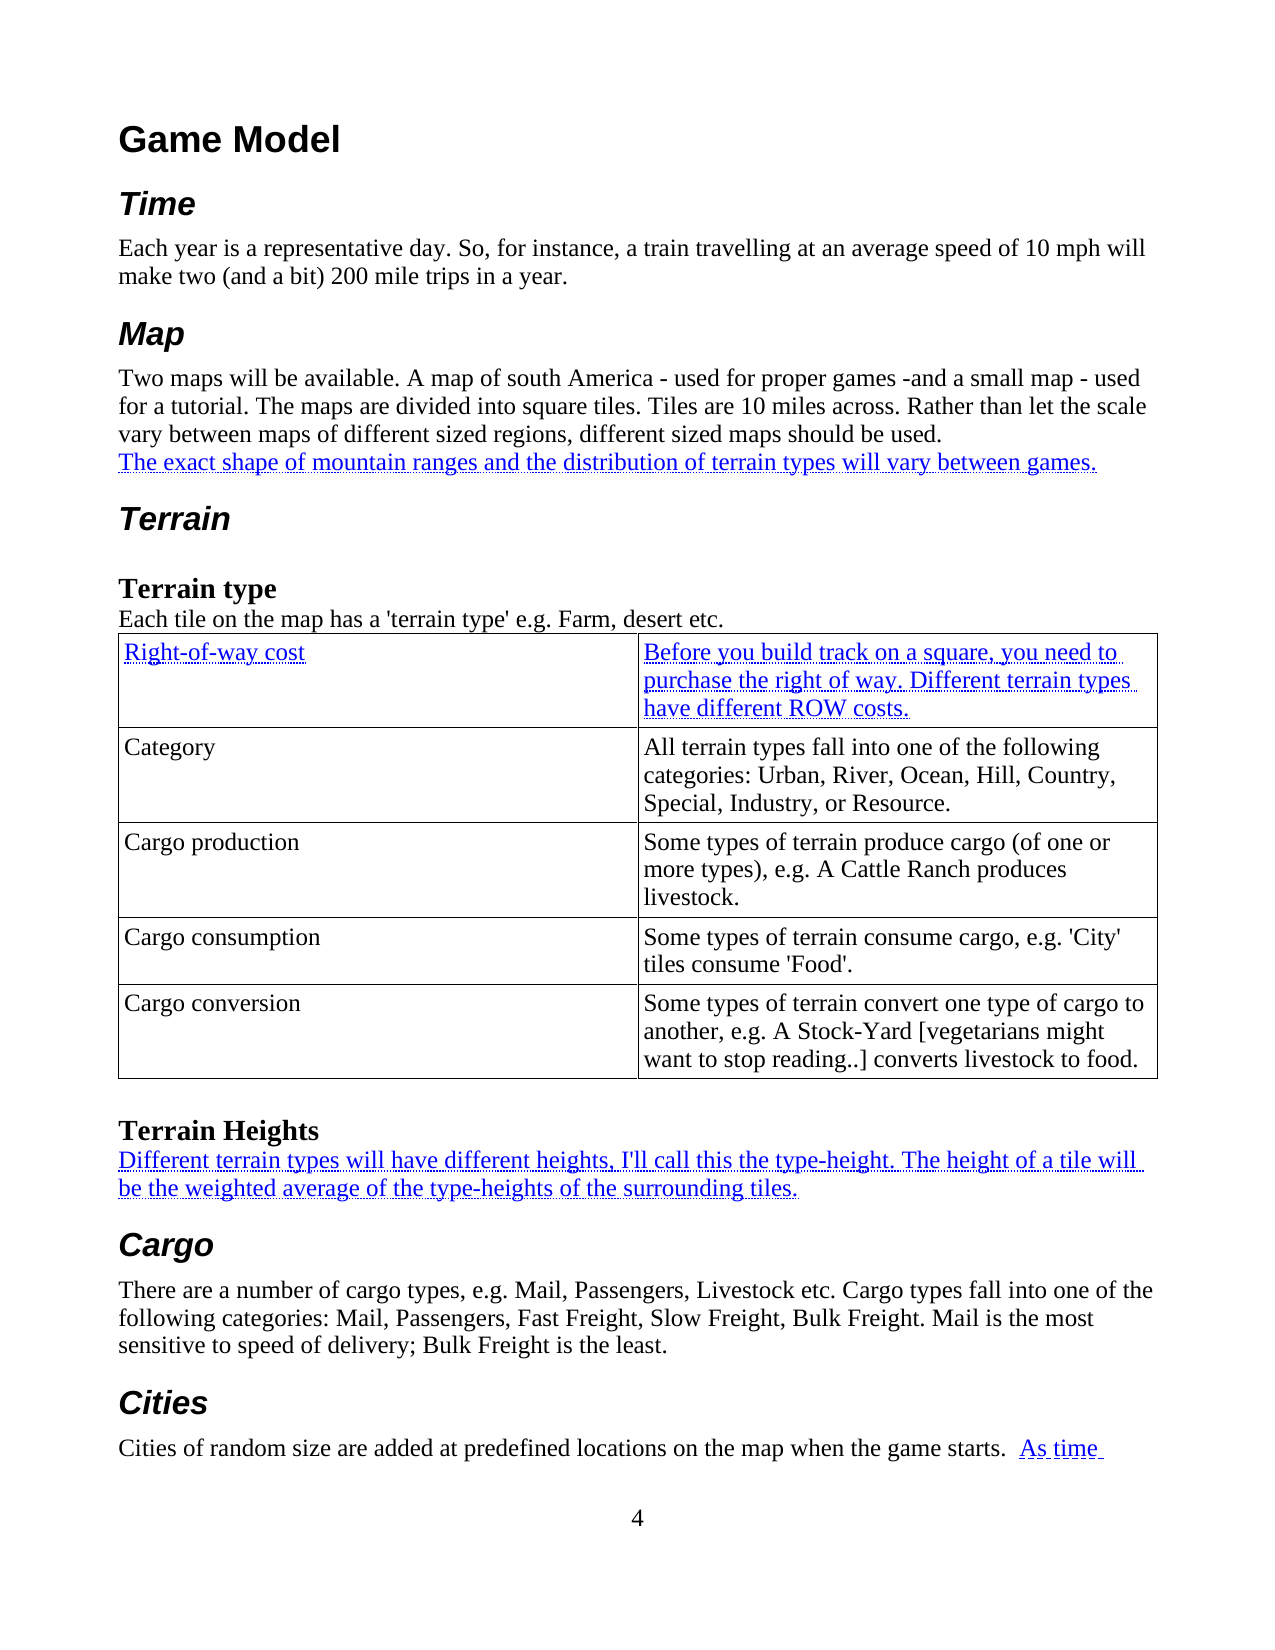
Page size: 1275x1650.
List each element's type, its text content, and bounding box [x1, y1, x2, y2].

title Game Model [118, 118, 1157, 160]
text Cities of random size are added at predefined locations on the map when the game starts. As time [118, 1434, 1157, 1461]
text Different terrain types will have different heights, I'll call this the type-height. The height of a tile will be the weighted average of the type-heights of the surrounding tiles. [118, 1146, 1157, 1202]
text Terrain Heights [118, 1114, 1157, 1146]
text Map [118, 315, 1157, 352]
table_cell Category [119, 728, 637, 822]
text Cargo [118, 1227, 1157, 1264]
text Time [118, 185, 1157, 222]
table_cell Cargo consumption [119, 918, 637, 984]
text Terrain type [118, 573, 1157, 605]
text Each year is a representative day. So, for instance, a train travelling at an average speed of 10 mph will make two (and a bit) 200 mile trips in a year. [118, 234, 1157, 290]
table_cell Cargo production [119, 823, 637, 917]
table_cell Some types of terrain produce cargo (of one or more types), e.g. A Cattle Ranch produces livestock. [639, 823, 1157, 917]
table_cell Some types of terrain consume cargo, e.g. 'City' tiles consume 'Food'. [639, 918, 1157, 984]
text Terrain [118, 500, 1157, 537]
text Cities [118, 1384, 1157, 1421]
text Two maps will be available. A map of south America - used for proper games -and a small map - used for a tutorial. The maps are divided into square tiles. Tiles are 10 miles across. Rather than let the scale vary between maps of different sized regions, different sized maps should be used. [118, 364, 1157, 448]
table_cell Some types of terrain convert one type of cargo to another, e.g. A Stock-Yard [vegetarians might want to stop reading..] converts livestock to food. [639, 985, 1157, 1078]
text There are a number of cargo types, e.g. Mail, Passengers, Livestock etc. Cargo types fall into one of the following categories: Mail, Passengers, Fast Freight, Slow Freight, Bulk Freight. Mail is the most sensitive to speed of delivery; Bulk Freight is the least. [118, 1276, 1157, 1359]
table_cell All terrain types fall into one of the following categories: Urban, River, Ocean, Hill, Country, Special, Industry, or Resource. [639, 728, 1157, 822]
table_header Right-of-way cost [119, 634, 637, 727]
text Each tile on the map has a 'terrain type' e.g. Farm, desert etc. [118, 605, 1157, 633]
table_header Before you build track on a square, you need to purchase the right of way. Different terrain types have different ROW costs. [639, 634, 1157, 727]
table_cell Cargo conversion [119, 985, 637, 1078]
text The exact shape of mountain ranges and the distribution of terrain types will vary between games. [118, 448, 1157, 475]
